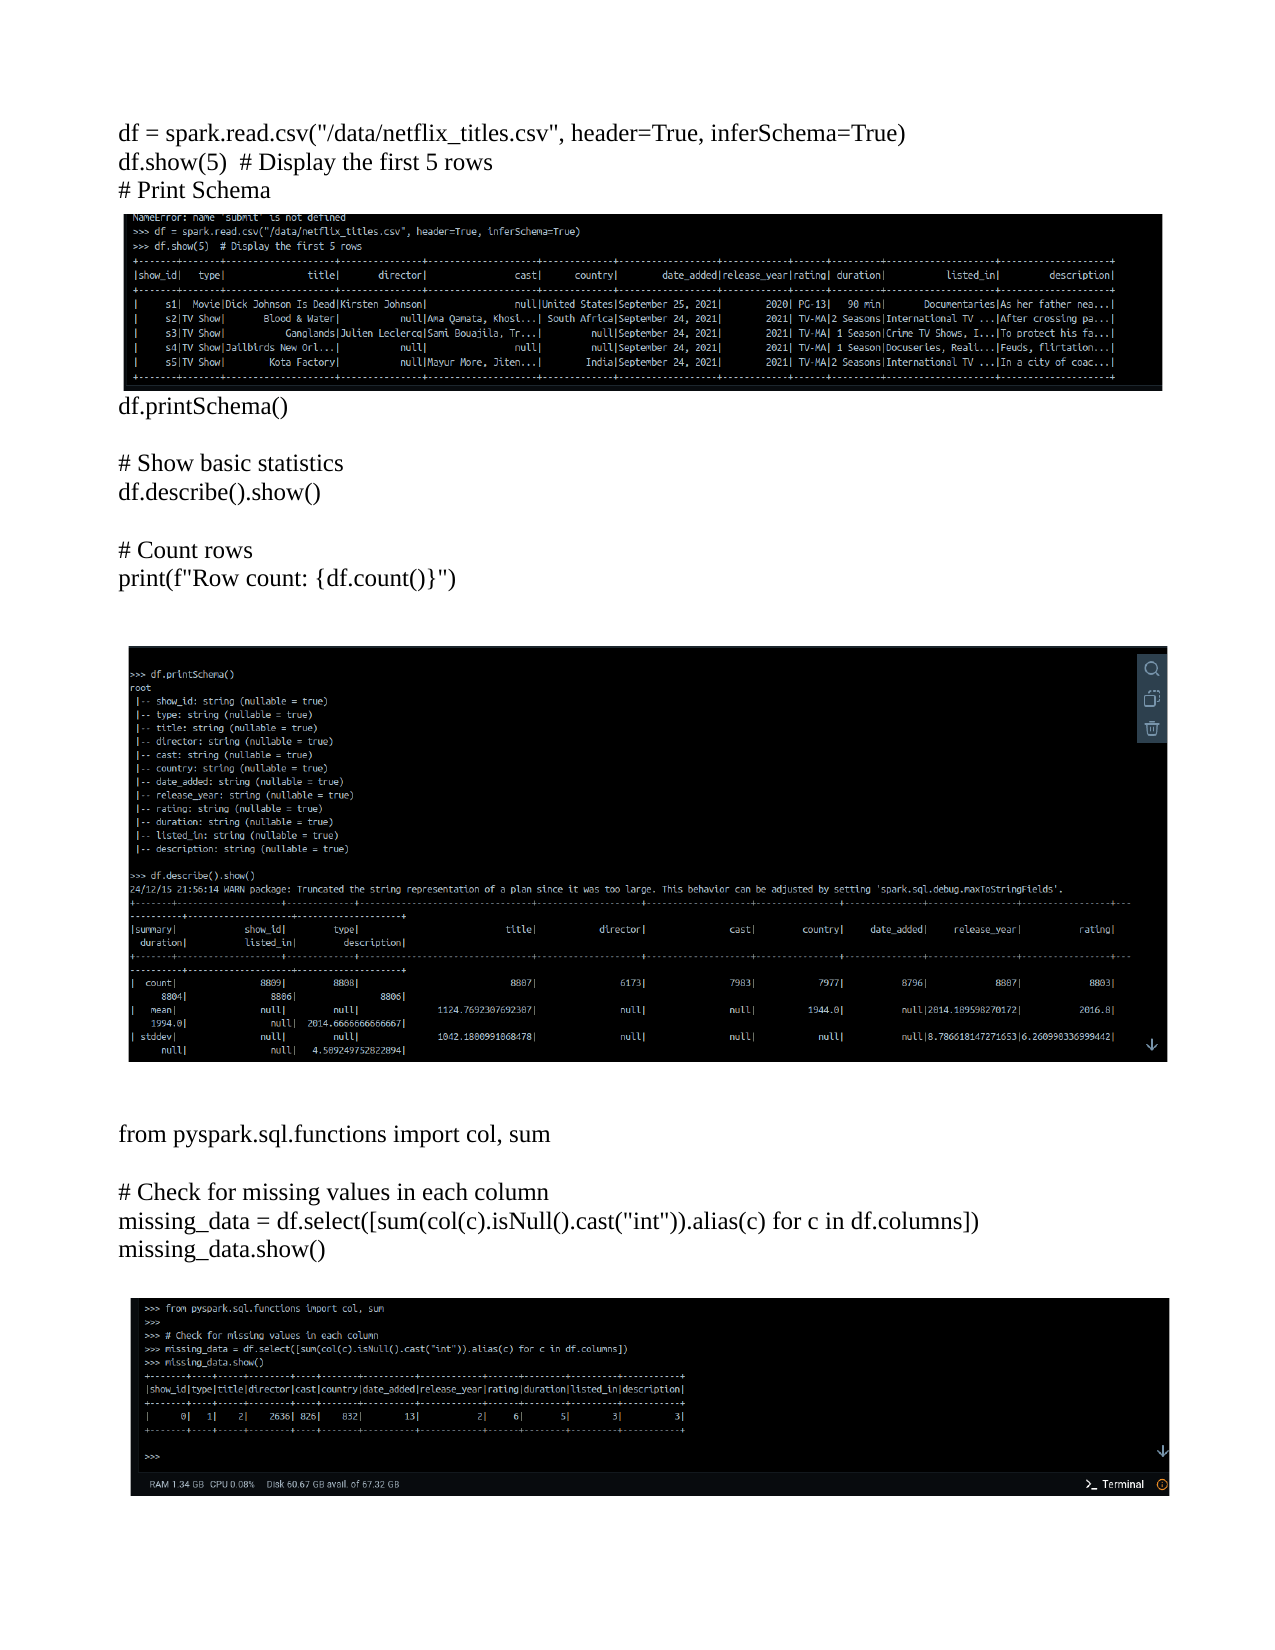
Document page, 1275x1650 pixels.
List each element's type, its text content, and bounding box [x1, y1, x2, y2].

text missing_data = df.select([sum(col(c).isNull().cast("int")).alias(c) for c in df.columns]) [118, 1206, 1157, 1234]
picture [123, 214, 1163, 391]
text df = spark.read.csv("/data/netflix_titles.csv", header=True, inferSchema=True) [118, 118, 1157, 147]
text # Check for missing values in each column [118, 1177, 1157, 1206]
picture [130, 1298, 1170, 1496]
picture [128, 646, 1168, 1062]
text df.printSchema() [118, 204, 1157, 420]
text df.show(5) # Display the first 5 rows [118, 147, 1157, 176]
text # Show basic statistics [118, 448, 1157, 477]
text df.describe().show() [118, 477, 1157, 506]
text print(f"Row count: {df.count()}") [118, 563, 1157, 592]
text # Count rows [118, 535, 1157, 563]
text missing_data.show() [118, 1234, 1157, 1263]
text # Print Schema [118, 176, 1157, 204]
text from pyspark.sql.functions import col, sum [118, 1119, 1157, 1148]
